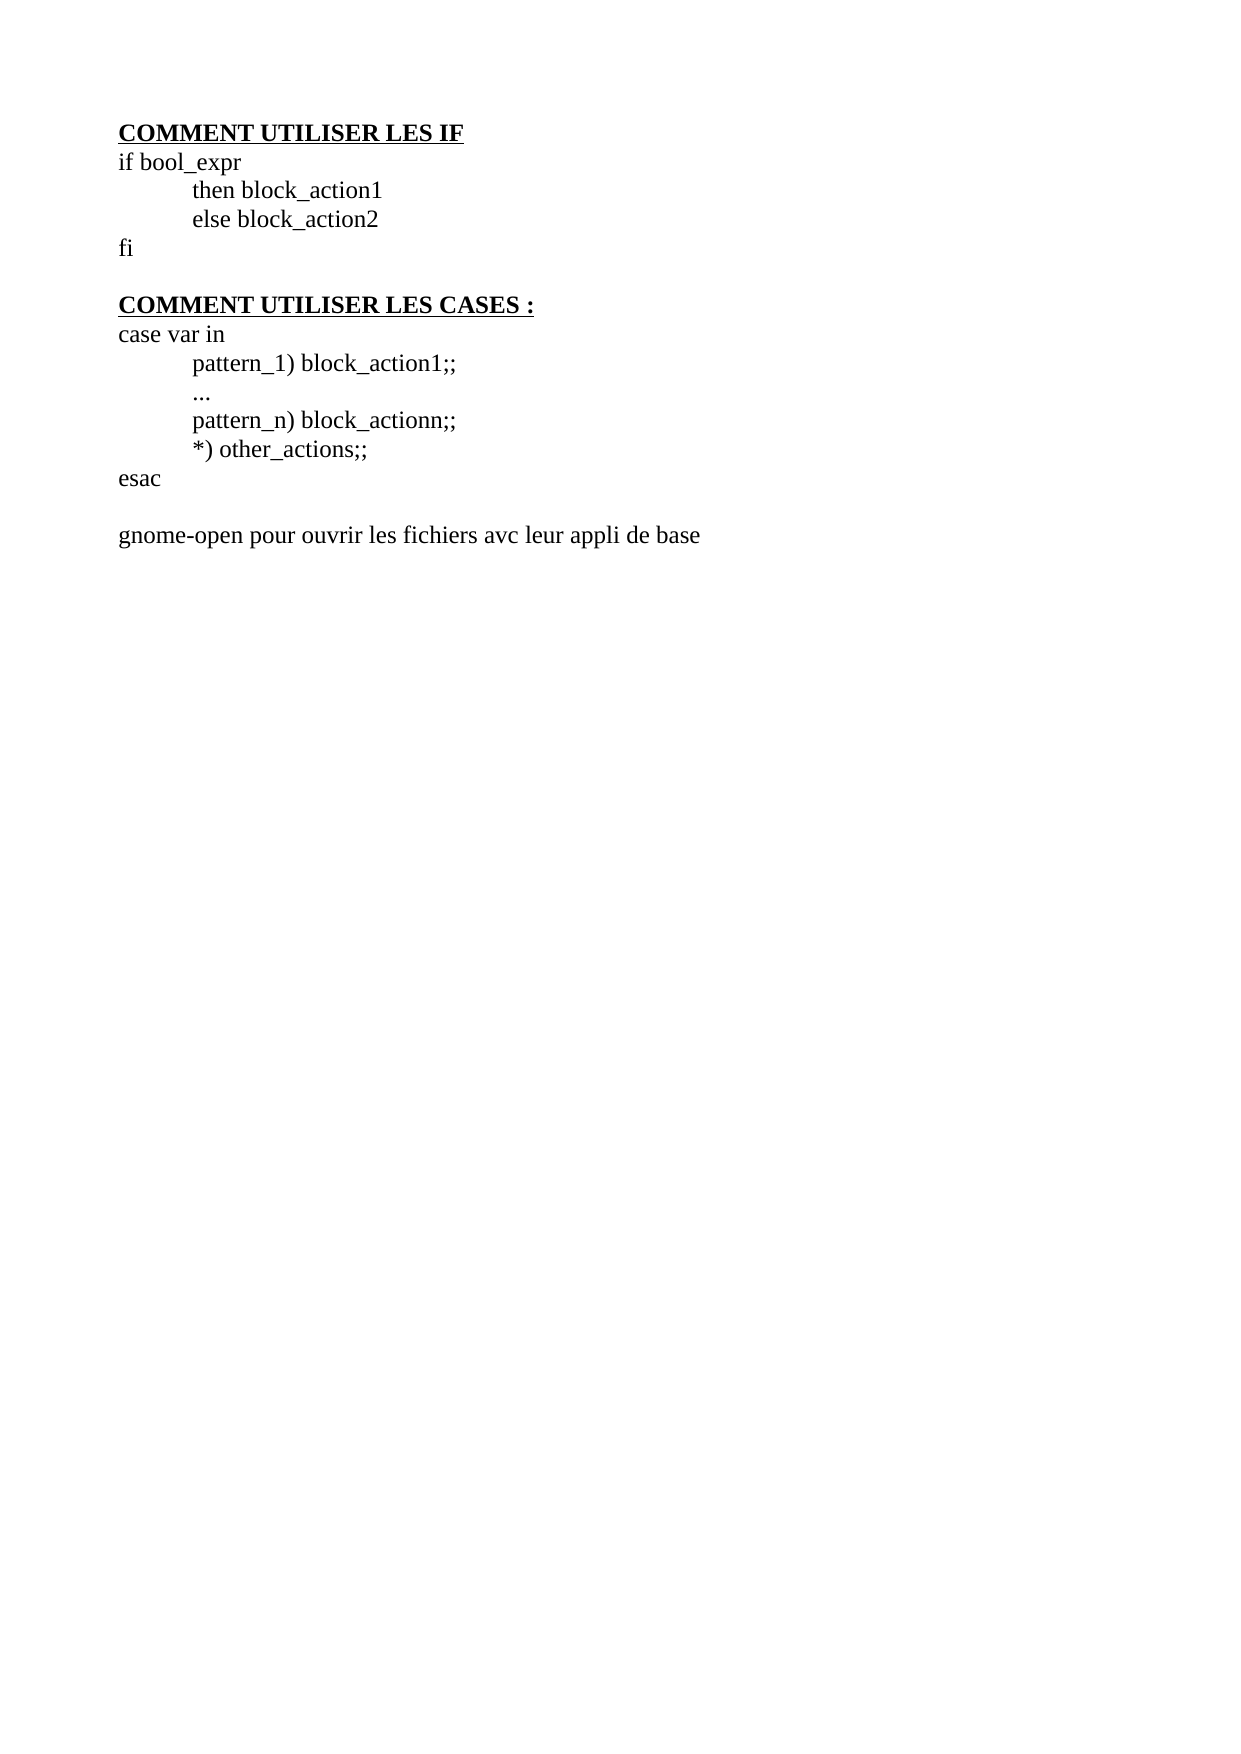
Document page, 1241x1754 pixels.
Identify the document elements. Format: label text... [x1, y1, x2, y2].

text case var in [118, 319, 1122, 348]
text gnome-open pour ouvrir les fichiers avc leur appli de base [118, 521, 1122, 549]
text then block_action1 [118, 176, 1122, 204]
text pattern_1) block_action1;; [118, 348, 1122, 377]
text if bool_expr [118, 147, 1122, 176]
text COMMENT UTILISER LES CASES : [118, 291, 1122, 319]
text ... [118, 377, 1122, 406]
text else block_action2 [118, 204, 1122, 233]
text esac [118, 463, 1122, 492]
text COMMENT UTILISER LES IF [118, 118, 1122, 147]
text pattern_n) block_actionn;; [118, 406, 1122, 434]
text *) other_actions;; [118, 434, 1122, 463]
text fi [118, 233, 1122, 262]
